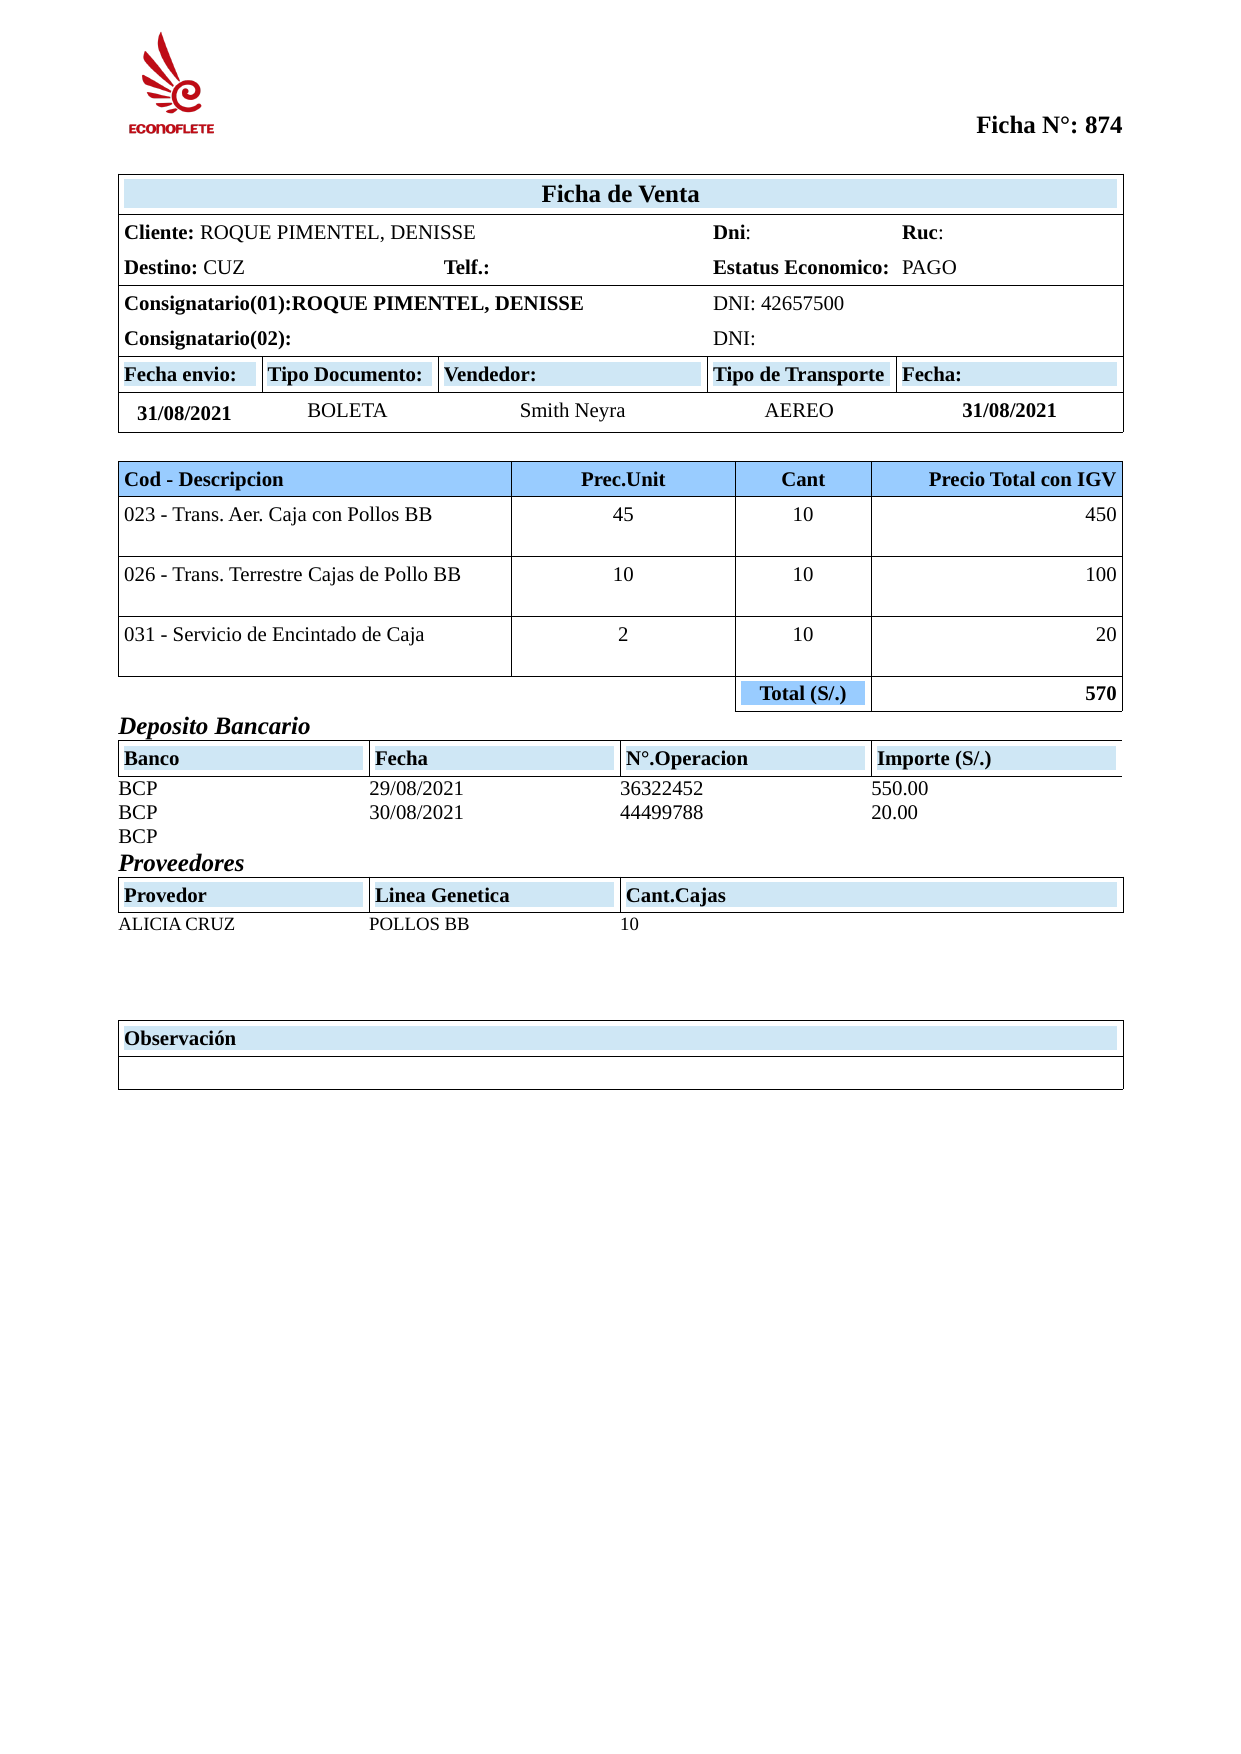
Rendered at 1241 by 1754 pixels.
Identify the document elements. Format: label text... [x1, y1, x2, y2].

table_cell 10 [736, 497, 871, 556]
table_cell Fecha envio: [119, 357, 262, 392]
table_cell Fecha: [897, 357, 1123, 392]
table_header Ficha de Venta [119, 175, 1123, 214]
table_cell 570 [872, 677, 1122, 711]
table_cell 100 [872, 557, 1122, 616]
table_header Provedor [119, 878, 369, 912]
table_cell Telf.: [438, 249, 707, 285]
table_cell [620, 999, 1123, 1020]
table_cell Estatus Economico: [707, 249, 896, 285]
table_cell [620, 934, 1123, 956]
table_cell Destino: CUZ [119, 249, 438, 285]
text Deposito Bancario [118, 711, 1122, 740]
table_cell [620, 977, 1123, 999]
table_header Precio Total con IGV [872, 462, 1122, 496]
table_cell [118, 677, 511, 711]
table_cell 10 [736, 557, 871, 616]
table_cell 36322452 [620, 777, 871, 800]
table_header Importe (S/.) [872, 741, 1122, 776]
table_cell AEREO [707, 393, 896, 432]
table_cell 023 - Trans. Aer. Caja con Pollos BB [119, 497, 511, 556]
table_cell Ruc: [896, 215, 1123, 249]
table_cell Tipo de Transporte [708, 357, 896, 392]
table_cell [369, 934, 620, 956]
table_cell [511, 677, 735, 711]
table_cell Consignatario(01):ROQUE PIMENTEL, DENISSE [119, 286, 707, 321]
table_cell BOLETA [262, 393, 438, 432]
table_cell [620, 956, 1123, 977]
table_header Prec.Unit [512, 462, 735, 496]
table_cell Total (S/.) [736, 677, 871, 711]
table_cell ALICIA CRUZ [118, 913, 369, 934]
table_cell DNI: [707, 321, 1123, 356]
table_header Fecha [370, 741, 620, 776]
table_cell BCP [118, 824, 369, 848]
text Proveedores [118, 848, 1122, 877]
table_cell Dni: [707, 215, 896, 249]
table_cell [369, 824, 620, 848]
table_cell [369, 999, 620, 1020]
table_header Cant [736, 462, 871, 496]
table_cell 30/08/2021 [369, 800, 620, 824]
table_cell 20 [872, 617, 1122, 676]
table_cell 10 [512, 557, 735, 616]
table_cell DNI: 42657500 [707, 286, 1123, 321]
table_cell [620, 824, 871, 848]
table_cell [369, 977, 620, 999]
table_cell 450 [872, 497, 1122, 556]
table_cell [118, 956, 369, 977]
table_cell 31/08/2021 [896, 393, 1123, 432]
table_cell [871, 824, 1122, 848]
table_cell [118, 934, 369, 956]
table_cell [118, 977, 369, 999]
table_cell 550.00 [871, 777, 1122, 800]
table_cell 10 [736, 617, 871, 676]
table_cell 44499788 [620, 800, 871, 824]
table_header Cod - Descripcion [119, 462, 511, 496]
table_cell [119, 1057, 1123, 1089]
table_cell [118, 999, 369, 1020]
table_header Cant.Cajas [621, 878, 1123, 912]
table_cell PAGO [896, 249, 1123, 285]
table_cell [369, 956, 620, 977]
table_header Linea Genetica [370, 878, 620, 912]
picture [118, 31, 225, 134]
table_cell Tipo Documento: [263, 357, 438, 392]
table_cell 2 [512, 617, 735, 676]
table_cell Cliente: ROQUE PIMENTEL, DENISSE [119, 215, 707, 249]
table_cell BCP [118, 800, 369, 824]
table_cell Vendedor: [439, 357, 707, 392]
table_cell 031 - Servicio de Encintado de Caja [119, 617, 511, 676]
table_cell 026 - Trans. Terrestre Cajas de Pollo BB [119, 557, 511, 616]
table_cell 10 [620, 913, 1123, 934]
table_header N°.Operacion [621, 741, 871, 776]
table_header Banco [119, 741, 369, 776]
table_cell 31/08/2021 [119, 393, 262, 432]
table_cell Consignatario(02): [119, 321, 707, 356]
table_cell 29/08/2021 [369, 777, 620, 800]
table_cell BCP [118, 777, 369, 800]
table_header Observación [119, 1021, 1123, 1056]
table_cell 20.00 [871, 800, 1122, 824]
table_cell 45 [512, 497, 735, 556]
table_cell Smith Neyra [438, 393, 707, 432]
table_cell POLLOS BB [369, 913, 620, 934]
